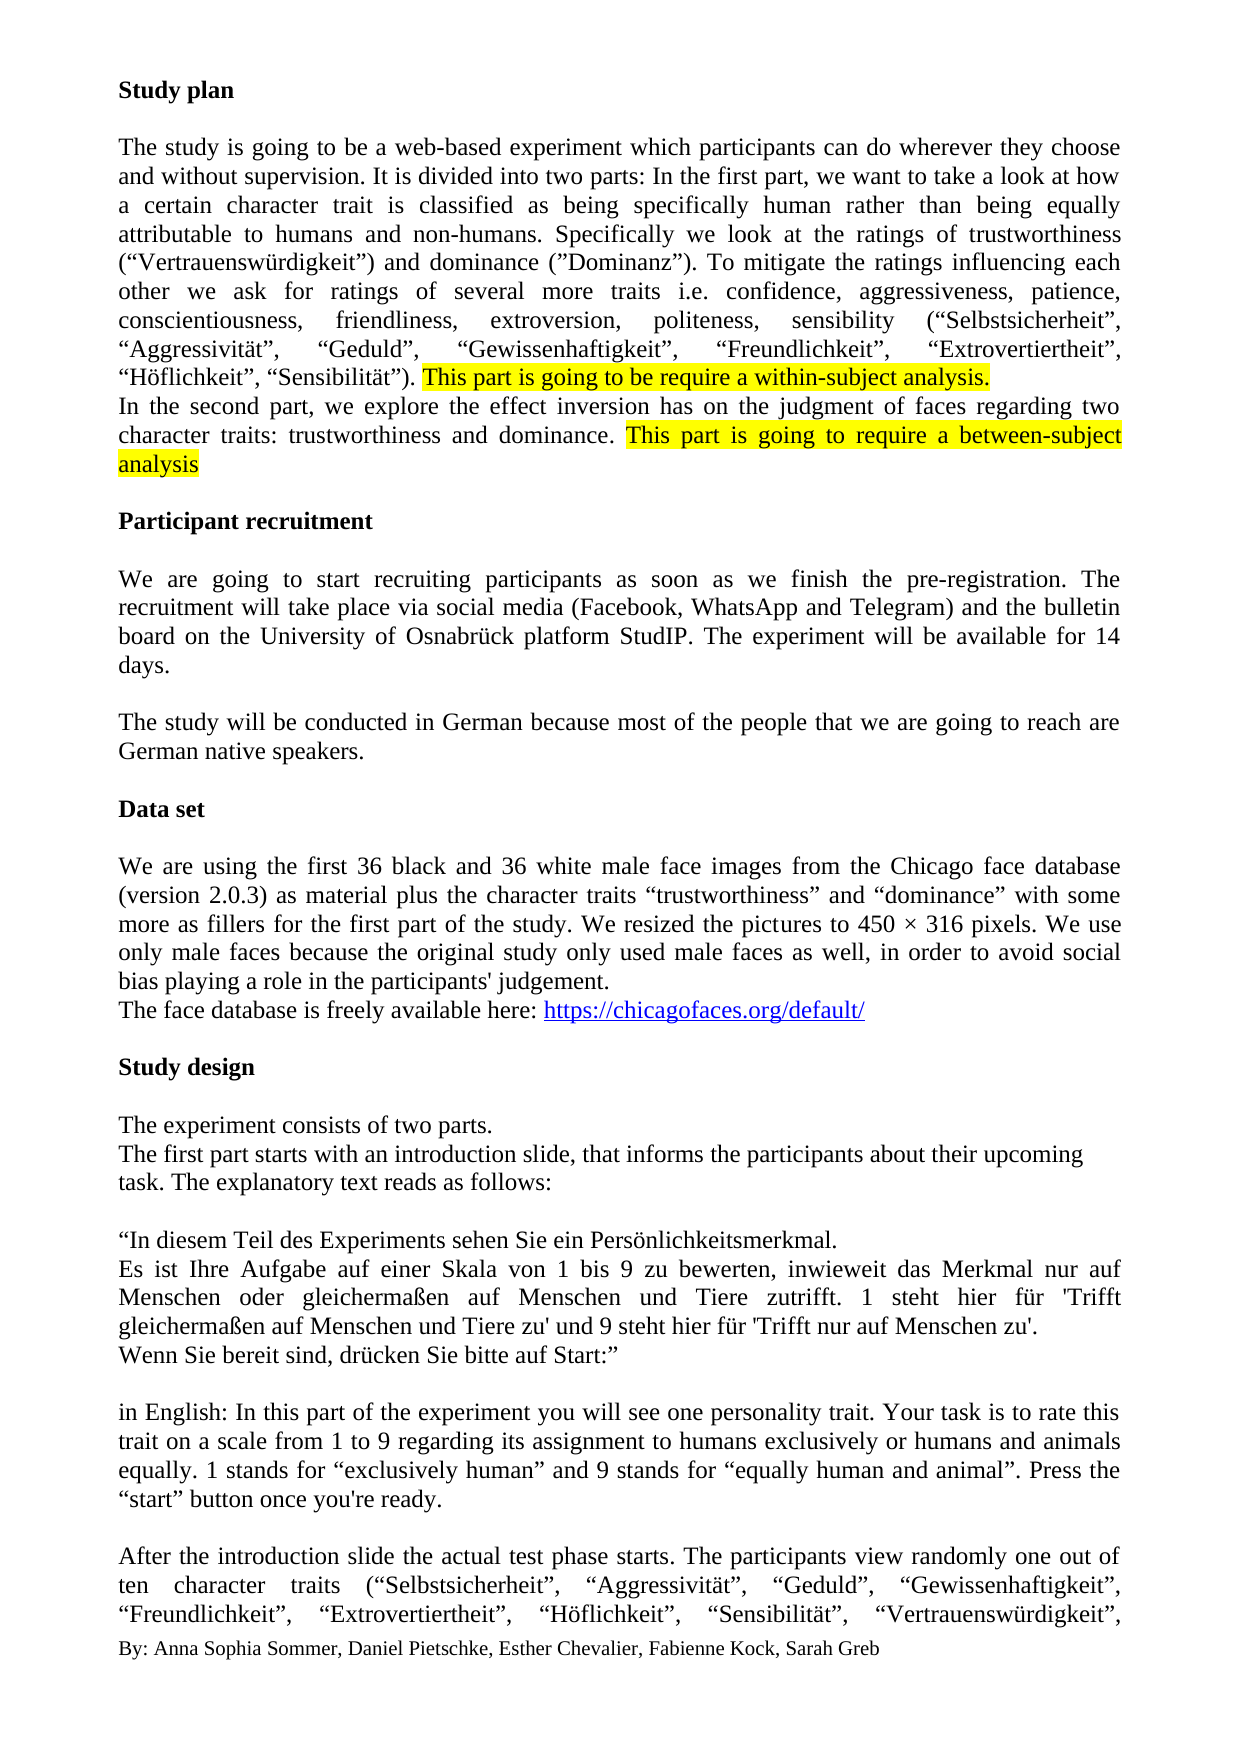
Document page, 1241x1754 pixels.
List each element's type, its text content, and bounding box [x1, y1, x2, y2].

text in English: In this part of the experiment you will see one personality trait. Your task is to rate this trait on a scale from 1 to 9 regarding its assignment to humans exclusively or humans and animals equally. 1 stands for “exclusively human” and 9 stands for “equally human and animal”. Press the “start” button once you're ready. [118, 1397, 1122, 1512]
text Es ist Ihre Aufgabe auf einer Skala von 1 bis 9 zu bewerten, inwieweit das Merkmal nur auf Menschen oder gleichermaßen auf Menschen und Tiere zutrifft. 1 steht hier für 'Trifft gleichermaßen auf Menschen und Tiere zu' und 9 steht hier für 'Trifft nur auf Menschen zu'. [118, 1254, 1122, 1340]
text The study will be conducted in German because most of the people that we are going to reach are German native speakers. [118, 707, 1122, 765]
text We are going to start recruiting participants as soon as we finish the pre-registration. The recruitment will take place via social media (Facebook, WhatsApp and Telegram) and the bulletin board on the University of Osnabrück platform StudIP. The experiment will be available for 14 days. [118, 564, 1122, 679]
text Study design The experiment consists of two parts. The first part starts with an introduction slide, that informs the participants about their upcoming task. The explanatory text reads as follows: [118, 1052, 1122, 1196]
text “In diesem Teil des Experiments sehen Sie ein Persönlichkeitsmerkmal. [118, 1225, 1122, 1254]
text After the introduction slide the actual test phase starts. The participants view randomly one out of ten character traits (“Selbstsicherheit”, “Aggressivität”, “Geduld”, “Gewissenhaftigkeit”, “Freundlichkeit”, “Extrovertiertheit”, “Höflichkeit”, “Sensibilität”, “Vertrauenswürdigkeit”, [118, 1512, 1122, 1627]
text The face database is freely available here: https://chicagofaces.org/default/ [118, 995, 1122, 1024]
text Study plan [118, 75, 1122, 104]
text In the second part, we explore the effect inversion has on the judgment of faces regarding two character traits: trustworthiness and dominance. This part is going to require a between-subject analysis [118, 391, 1122, 477]
text Wenn Sie bereit sind, drücken Sie bitte auf Start:” [118, 1340, 1122, 1369]
text The study is going to be a web-based experiment which participants can do wherever they choose and without supervision. It is divided into two parts: In the first part, we want to take a look at how a certain character trait is classified as being specifically human rather than being equally attributable to humans and non-humans. Specifically we look at the ratings of trustworthiness (“Vertrauenswürdigkeit”) and dominance (”Dominanz”). To mitigate the ratings influencing each other we ask for ratings of several more traits i.e. confidence, aggressiveness, patience, conscientiousness, friendliness, extroversion, politeness, sensibility (“Selbstsicherheit”, “Aggressivität”, “Geduld”, “Gewissenhaftigkeit”, “Freundlichkeit”, “Extrovertiertheit”, “Höflichkeit”, “Sensibilität”). This part is going to be require a within-subject analysis. [118, 132, 1122, 391]
text Participant recruitment [118, 506, 1122, 535]
text Data set [118, 794, 1122, 822]
text We are using the first 36 black and 36 white male face images from the Chicago face database (version 2.0.3) as material plus the character traits “trustworthiness” and “dominance” with some more as fillers for the first part of the study. We resized the pictures to 450 × 316 pixels. We use only male faces because the original study only used male faces as well, in order to avoid social bias playing a role in the participants' judgement. [118, 851, 1122, 995]
